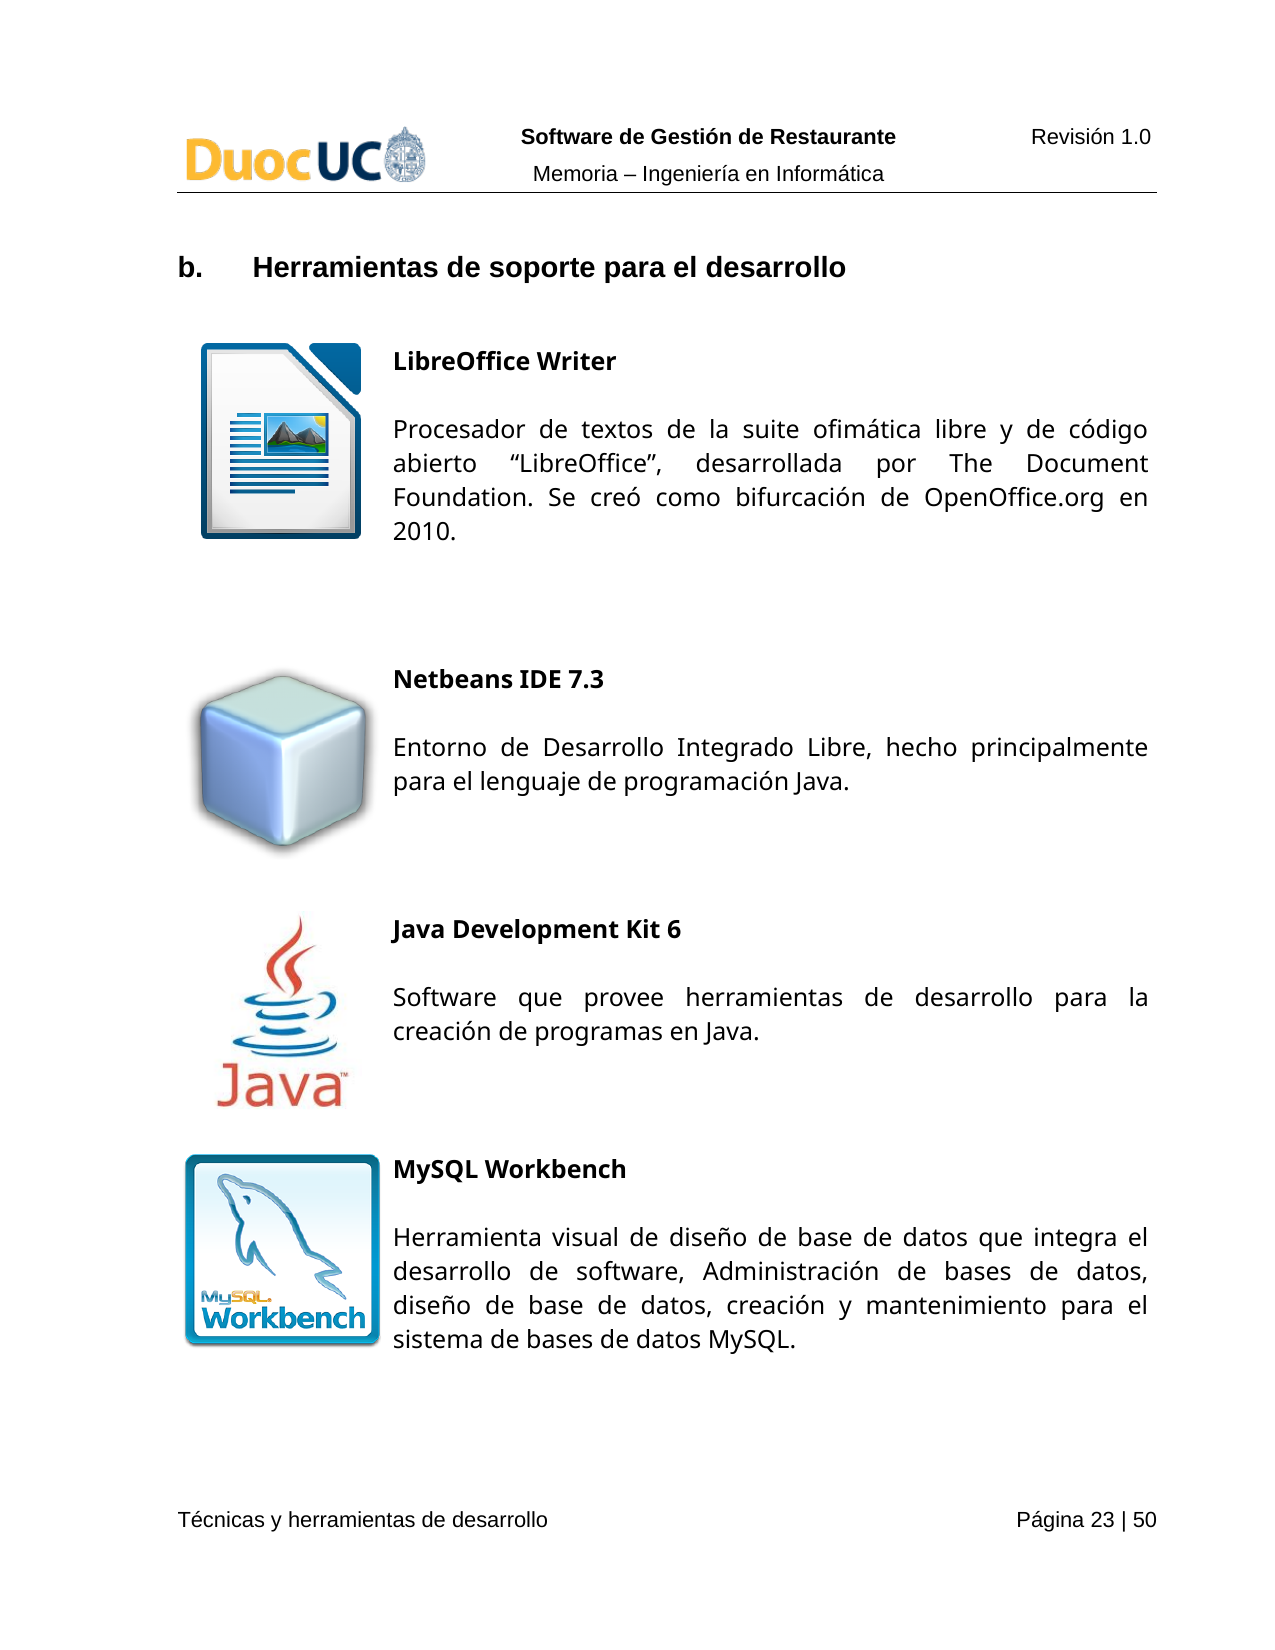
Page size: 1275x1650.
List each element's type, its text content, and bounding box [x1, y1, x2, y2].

picture [182, 661, 382, 860]
picture [182, 1151, 382, 1350]
table_cell Java Development Kit 6 Software que provee herramientas de desarrollo para la creación de programas en Java. [388, 907, 1155, 1145]
subtitle Herramientas de soporte para el desarrollo [177, 251, 1157, 284]
table_header [178, 339, 387, 656]
table_cell [178, 1146, 387, 1463]
table_cell [178, 657, 387, 906]
table_cell MySQL Workbench Herramienta visual de diseño de base de datos que integra el desarrollo de software, Administración de bases de datos, diseño de base de datos, creación y mantenimiento para el sistema de bases de datos MySQL. [388, 1146, 1155, 1463]
picture [182, 123, 426, 187]
picture [182, 343, 379, 539]
table_cell Netbeans IDE 7.3 Entorno de Desarrollo Integrado Libre, hecho principalmente para el lenguaje de programación Java. [388, 657, 1155, 906]
picture [202, 911, 362, 1111]
table_cell [178, 907, 387, 1145]
table_header LibreOffice Writer Procesador de textos de la suite ofimática libre y de código abierto “LibreOffice”, desarrollada por The Document Foundation. Se creó como bifurcación de OpenOffice.org en 2010. [388, 339, 1155, 656]
